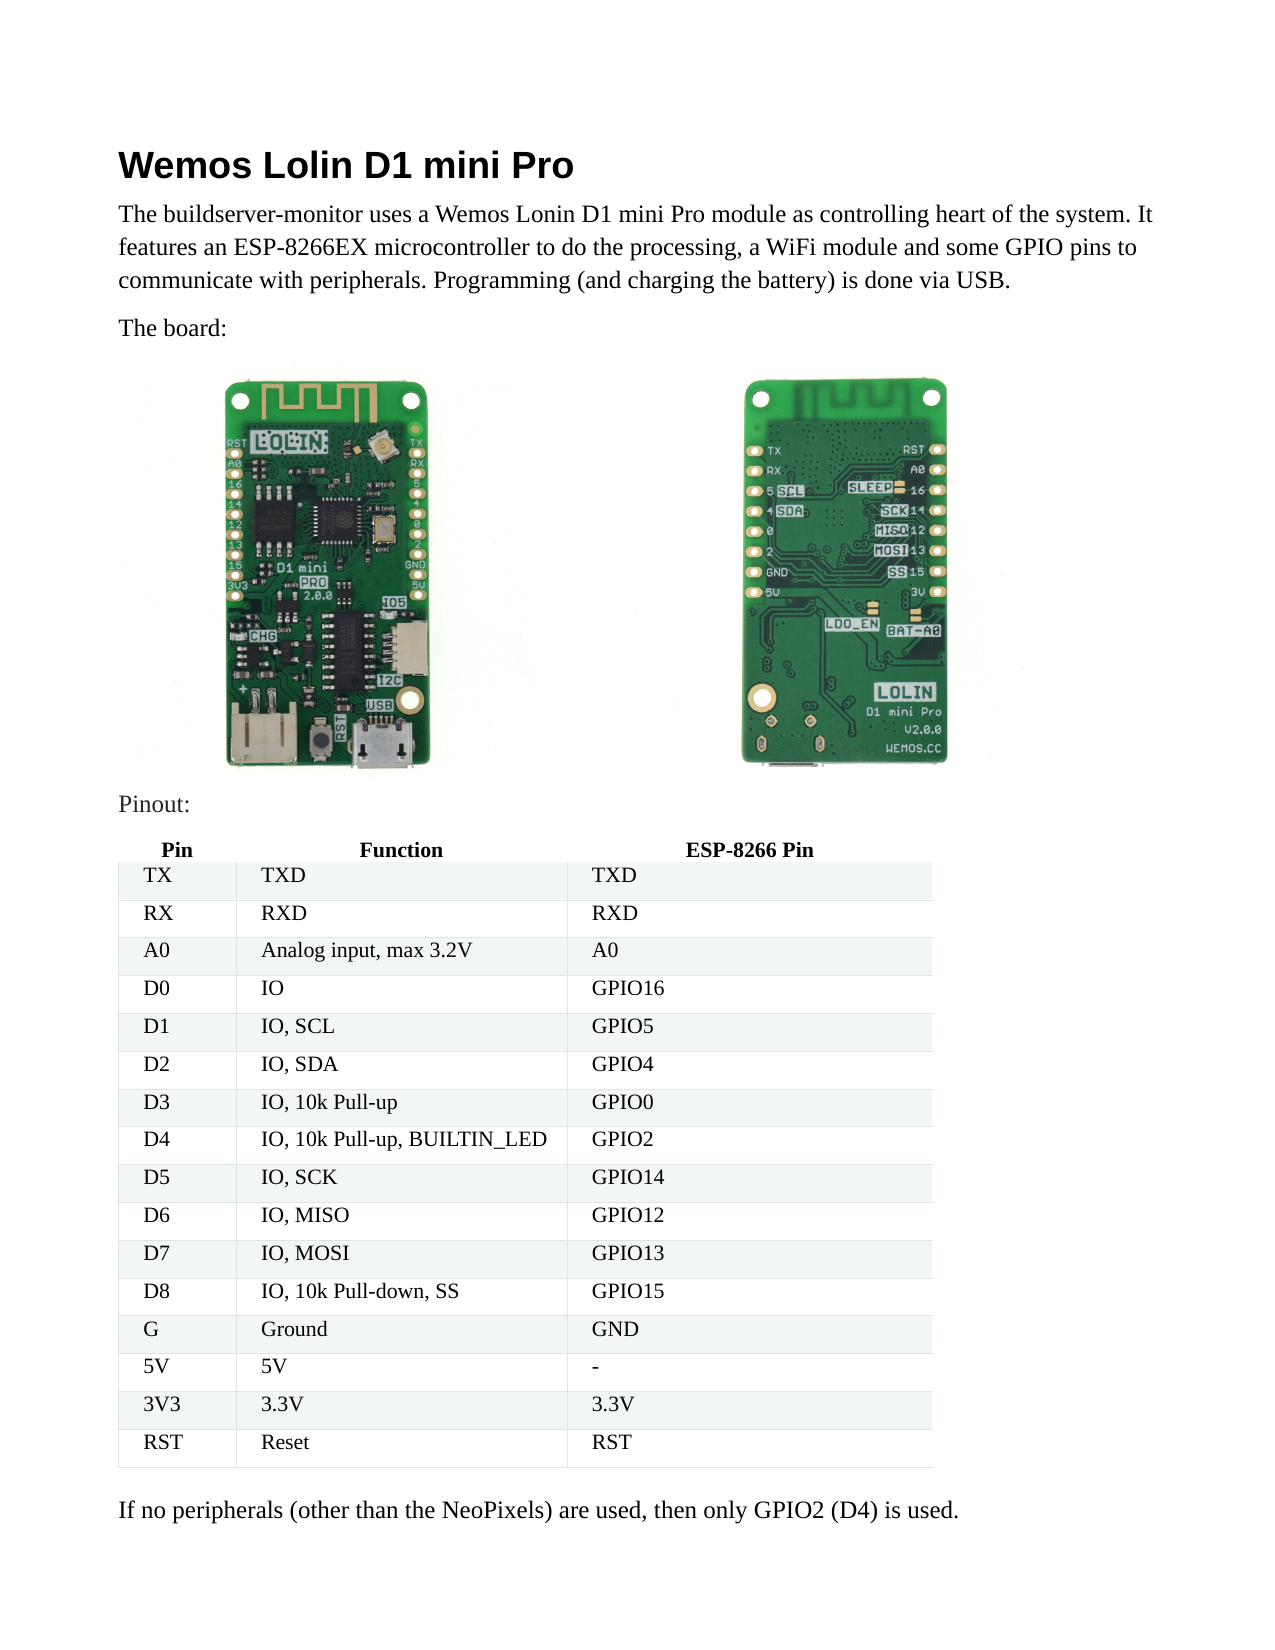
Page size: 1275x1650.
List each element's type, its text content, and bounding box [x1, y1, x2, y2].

table_header Pin [118, 837, 236, 862]
table_cell IO, SCK [237, 1165, 567, 1202]
text If no peripherals (other than the NeoPixels) are used, then only GPIO2 (D4) is used. [118, 1496, 1157, 1524]
table_cell RX [119, 901, 236, 937]
table_cell RXD [237, 901, 567, 937]
table_cell GPIO15 [568, 1279, 932, 1315]
table_cell D3 [119, 1090, 236, 1126]
table_cell IO [237, 976, 567, 1013]
table_header ESP-8266 Pin [567, 837, 932, 862]
table_cell GPIO13 [568, 1241, 932, 1278]
table_cell IO, 10k Pull-up [237, 1090, 567, 1126]
table_cell 5V [119, 1354, 236, 1391]
table_cell Ground [237, 1316, 567, 1353]
table_cell GPIO5 [568, 1014, 932, 1051]
table_cell GND [568, 1316, 932, 1353]
table_cell D0 [119, 976, 236, 1013]
table_cell GPIO4 [568, 1052, 932, 1088]
table_cell TXD [237, 862, 567, 899]
table_cell 3V3 [119, 1392, 236, 1429]
table_cell GPIO2 [568, 1127, 932, 1164]
table_cell 3.3V [237, 1392, 567, 1429]
table_cell RST [119, 1430, 236, 1467]
table_cell GPIO16 [568, 976, 932, 1013]
picture [631, 364, 1046, 778]
table_cell RXD [568, 901, 932, 937]
subtitle Wemos Lolin D1 mini Pro [118, 143, 1157, 187]
table_cell IO, MISO [237, 1203, 567, 1240]
table_cell G [119, 1316, 236, 1353]
table_cell D7 [119, 1241, 236, 1278]
table_cell A0 [568, 938, 932, 975]
table_cell IO, 10k Pull-up, BUILTIN_LED [237, 1127, 567, 1164]
table_cell Analog input, max 3.2V [237, 938, 567, 975]
table_cell GPIO14 [568, 1165, 932, 1202]
table_cell GPIO12 [568, 1203, 932, 1240]
table_cell IO, 10k Pull-down, SS [237, 1279, 567, 1315]
table_cell TX [119, 862, 236, 899]
table_cell D1 [119, 1014, 236, 1051]
text Pinout: [118, 789, 1157, 818]
table_cell TXD [568, 862, 932, 899]
table_header Function [236, 837, 567, 862]
table_cell IO, SCL [237, 1014, 567, 1051]
table_cell D4 [119, 1127, 236, 1164]
table_cell GPIO0 [568, 1090, 932, 1126]
table_cell D8 [119, 1279, 236, 1315]
table_cell - [568, 1354, 932, 1391]
table_cell IO, MOSI [237, 1241, 567, 1278]
picture [117, 360, 537, 780]
table_cell IO, SDA [237, 1052, 567, 1088]
text The board: [118, 313, 1157, 342]
table_cell RST [568, 1430, 932, 1467]
table_cell 3.3V [568, 1392, 932, 1429]
table_cell Reset [237, 1430, 567, 1467]
table_cell D2 [119, 1052, 236, 1088]
text The buildserver-monitor uses a Wemos Lonin D1 mini Pro module as controlling heart of the system. It features an ESP-8266EX microcontroller to do the processing, a WiFi module and some GPIO pins to communicate with peripherals. Programming (and charging the battery) is done via USB. [118, 199, 1157, 294]
table_cell D5 [119, 1165, 236, 1202]
table_cell A0 [119, 938, 236, 975]
table_cell D6 [119, 1203, 236, 1240]
table_cell 5V [237, 1354, 567, 1391]
